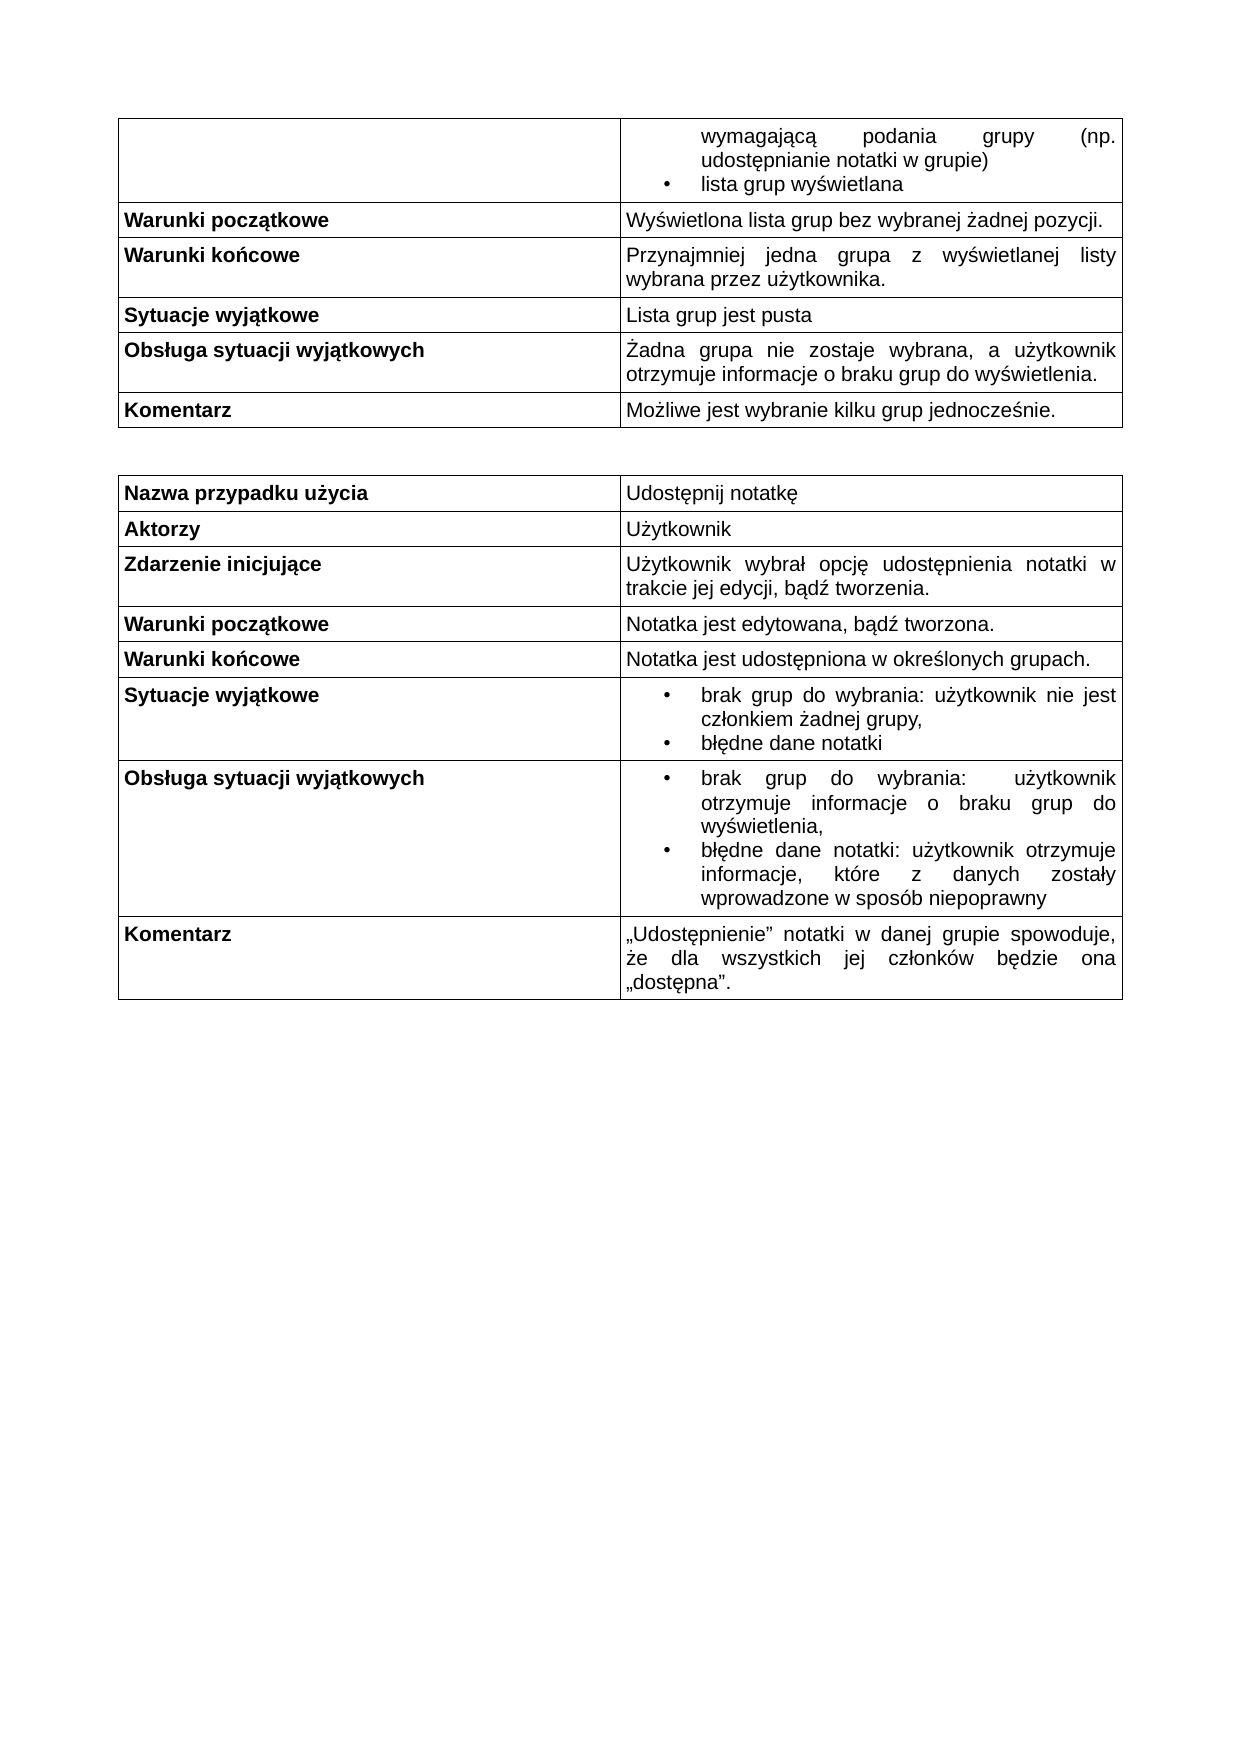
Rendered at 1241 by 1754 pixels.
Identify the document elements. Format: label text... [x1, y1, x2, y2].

table_cell Użytkownik [621, 512, 1122, 546]
table_cell Użytkownik wybrał opcję udostępnienia notatki w trakcie jej edycji, bądź tworzenia. [621, 547, 1122, 606]
table_cell Obsługa sytuacji wyjątkowych [119, 333, 620, 392]
table_cell Warunki początkowe [119, 203, 620, 237]
table_cell Sytuacje wyjątkowe [119, 678, 620, 760]
table_cell Lista grup jest pusta [621, 298, 1122, 332]
table_cell Wyświetlona lista grup bez wybranej żadnej pozycji. [621, 203, 1122, 237]
table_cell brak grup do wybrania: użytkownik nie jest członkiem żadnej grupy, błędne dane notatki [621, 678, 1122, 760]
table_cell brak grup do wybrania: użytkownik otrzymuje informacje o braku grup do wyświetlenia, błędne dane notatki: użytkownik otrzymuje informacje, które z danych zostały wprowadzone w sposób niepoprawny [621, 761, 1122, 916]
table_cell [119, 119, 620, 202]
table_cell Warunki końcowe [119, 238, 620, 297]
table_cell Notatka jest udostępniona w określonych grupach. [621, 642, 1122, 677]
table_header Nazwa przypadku użycia [119, 476, 620, 511]
table_cell Komentarz [119, 393, 620, 427]
table_cell Możliwe jest wybranie kilku grup jednocześnie. [621, 393, 1122, 427]
table_header Udostępnij notatkę [621, 476, 1122, 511]
table_cell Warunki końcowe [119, 642, 620, 677]
table_cell wymagającą podania grupy (np. udostępnianie notatki w grupie) lista grup wyświetlana [621, 119, 1122, 202]
table_cell Obsługa sytuacji wyjątkowych [119, 761, 620, 916]
table_cell Zdarzenie inicjujące [119, 547, 620, 606]
table_cell Sytuacje wyjątkowe [119, 298, 620, 332]
table_cell Przynajmniej jedna grupa z wyświetlanej listy wybrana przez użytkownika. [621, 238, 1122, 297]
table_cell Notatka jest edytowana, bądź tworzona. [621, 607, 1122, 641]
table_cell „Udostępnienie” notatki w danej grupie spowoduje, że dla wszystkich jej członków będzie ona „dostępna”. [621, 917, 1122, 999]
table_cell Żadna grupa nie zostaje wybrana, a użytkownik otrzymuje informacje o braku grup do wyświetlenia. [621, 333, 1122, 392]
table_cell Aktorzy [119, 512, 620, 546]
table_cell Warunki początkowe [119, 607, 620, 641]
table_cell Komentarz [119, 917, 620, 999]
